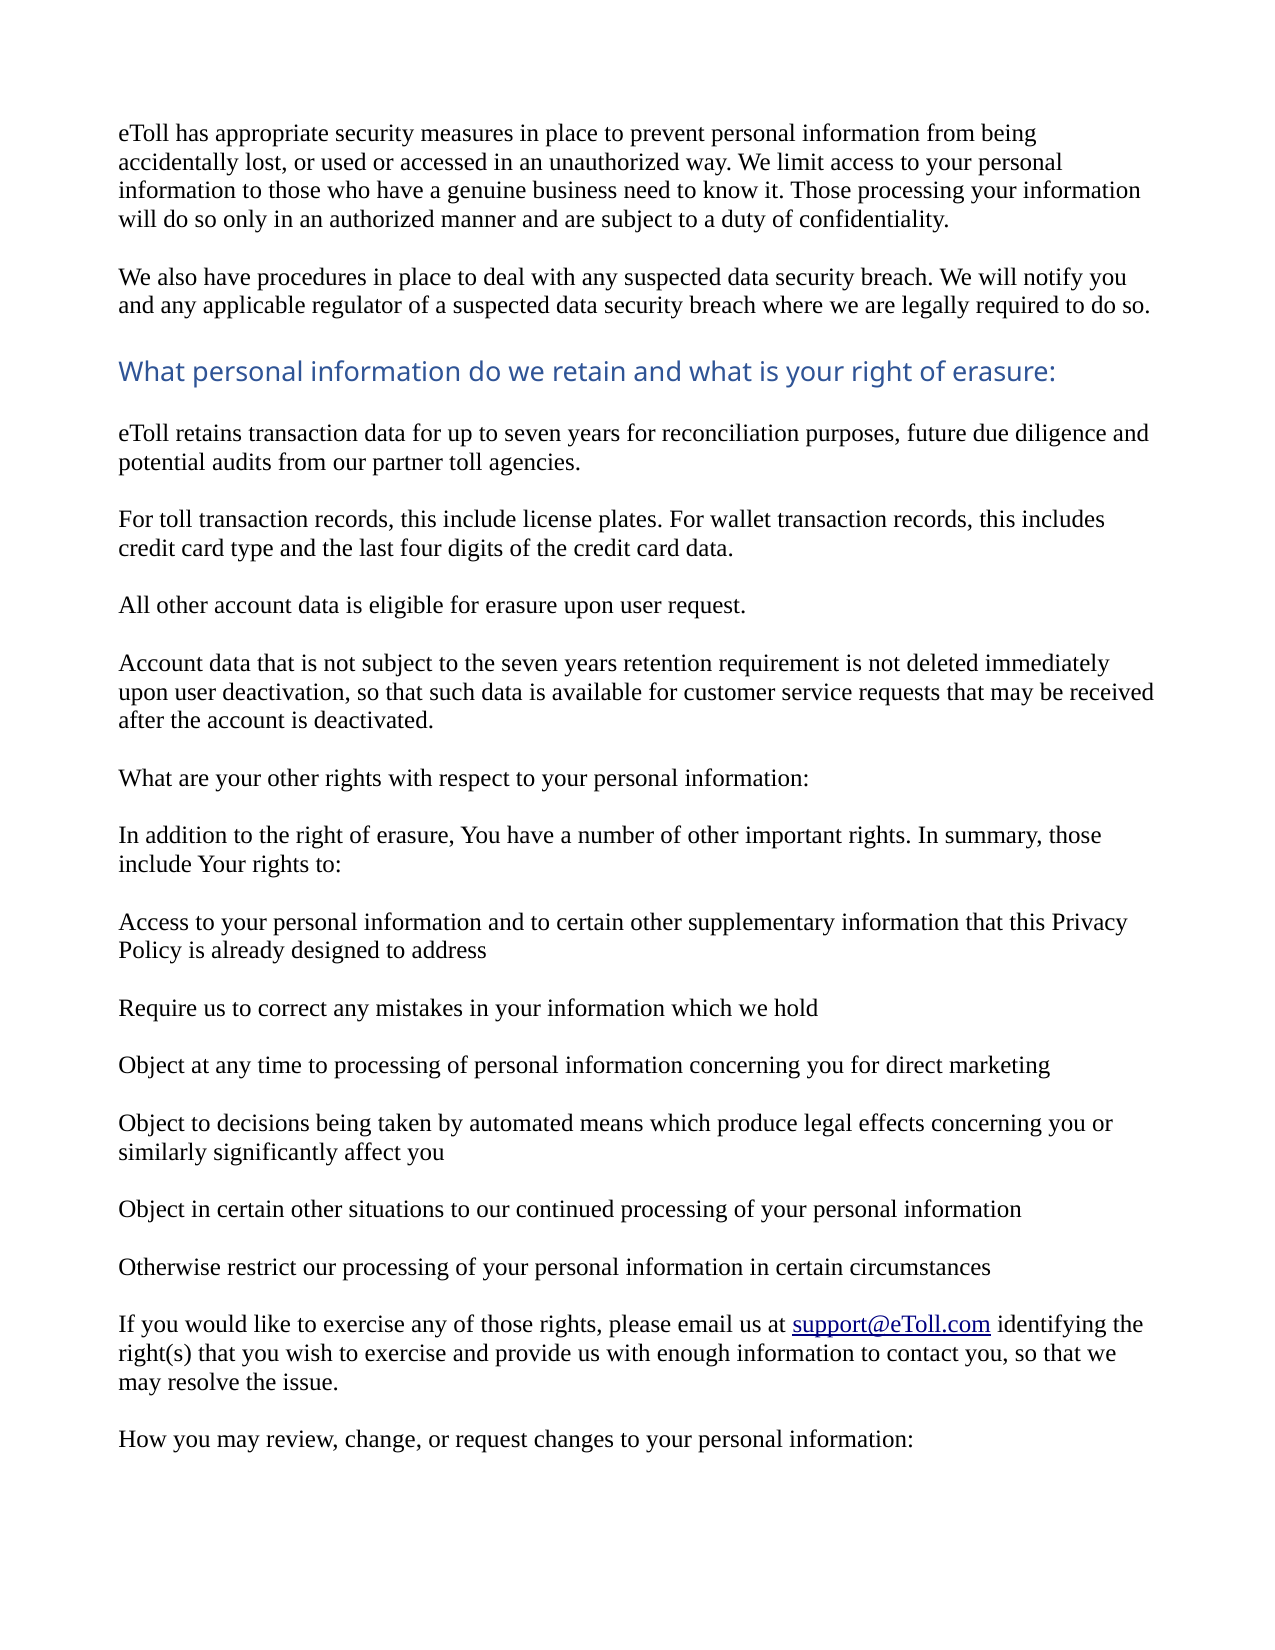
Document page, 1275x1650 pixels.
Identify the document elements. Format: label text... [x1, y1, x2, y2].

subtitle What personal information do we retain and what is your right of erasure: [118, 352, 1157, 389]
text Account data that is not subject to the seven years retention requirement is not deleted immediately upon user deactivation, so that such data is available for customer service requests that may be received after the account is deactivated. [118, 648, 1157, 734]
text What are your other rights with respect to your personal information: [118, 763, 1157, 792]
text Otherwise restrict our processing of your personal information in certain circumstances [118, 1252, 1157, 1280]
text eToll retains transaction data for up to seven years for reconciliation purposes, future due diligence and potential audits from our partner toll agencies. [118, 418, 1157, 475]
text Object in certain other situations to our continued processing of your personal information [118, 1194, 1157, 1223]
text Object at any time to processing of personal information concerning you for direct marketing [118, 1050, 1157, 1079]
text If you would like to exercise any of those rights, please email us at support@eToll.com identifying the right(s) that you wish to exercise and provide us with enough information to contact you, so that we may resolve the issue. [118, 1309, 1157, 1395]
text Object to decisions being taken by automated means which produce legal effects concerning you or similarly significantly affect you [118, 1108, 1157, 1165]
text eToll has appropriate security measures in place to prevent personal information from being accidentally lost, or used or accessed in an unauthorized way. We limit access to your personal information to those who have a genuine business need to know it. Those processing your information will do so only in an authorized manner and are subject to a duty of confidentiality. [118, 118, 1157, 233]
text All other account data is eligible for erasure upon user request. [118, 590, 1157, 619]
text Require us to correct any mistakes in your information which we hold [118, 993, 1157, 1022]
text How you may review, change, or request changes to your personal information: [118, 1424, 1157, 1453]
text Access to your personal information and to certain other supplementary information that this Privacy Policy is already designed to address [118, 907, 1157, 964]
text In addition to the right of erasure, You have a number of other important rights. In summary, those include Your rights to: [118, 820, 1157, 878]
text We also have procedures in place to deal with any suspected data security breach. We will notify you and any applicable regulator of a suspected data security breach where we are legally required to do so. [118, 262, 1157, 319]
text For toll transaction records, this include license plates. For wallet transaction records, this includes credit card type and the last four digits of the credit card data. [118, 504, 1157, 562]
